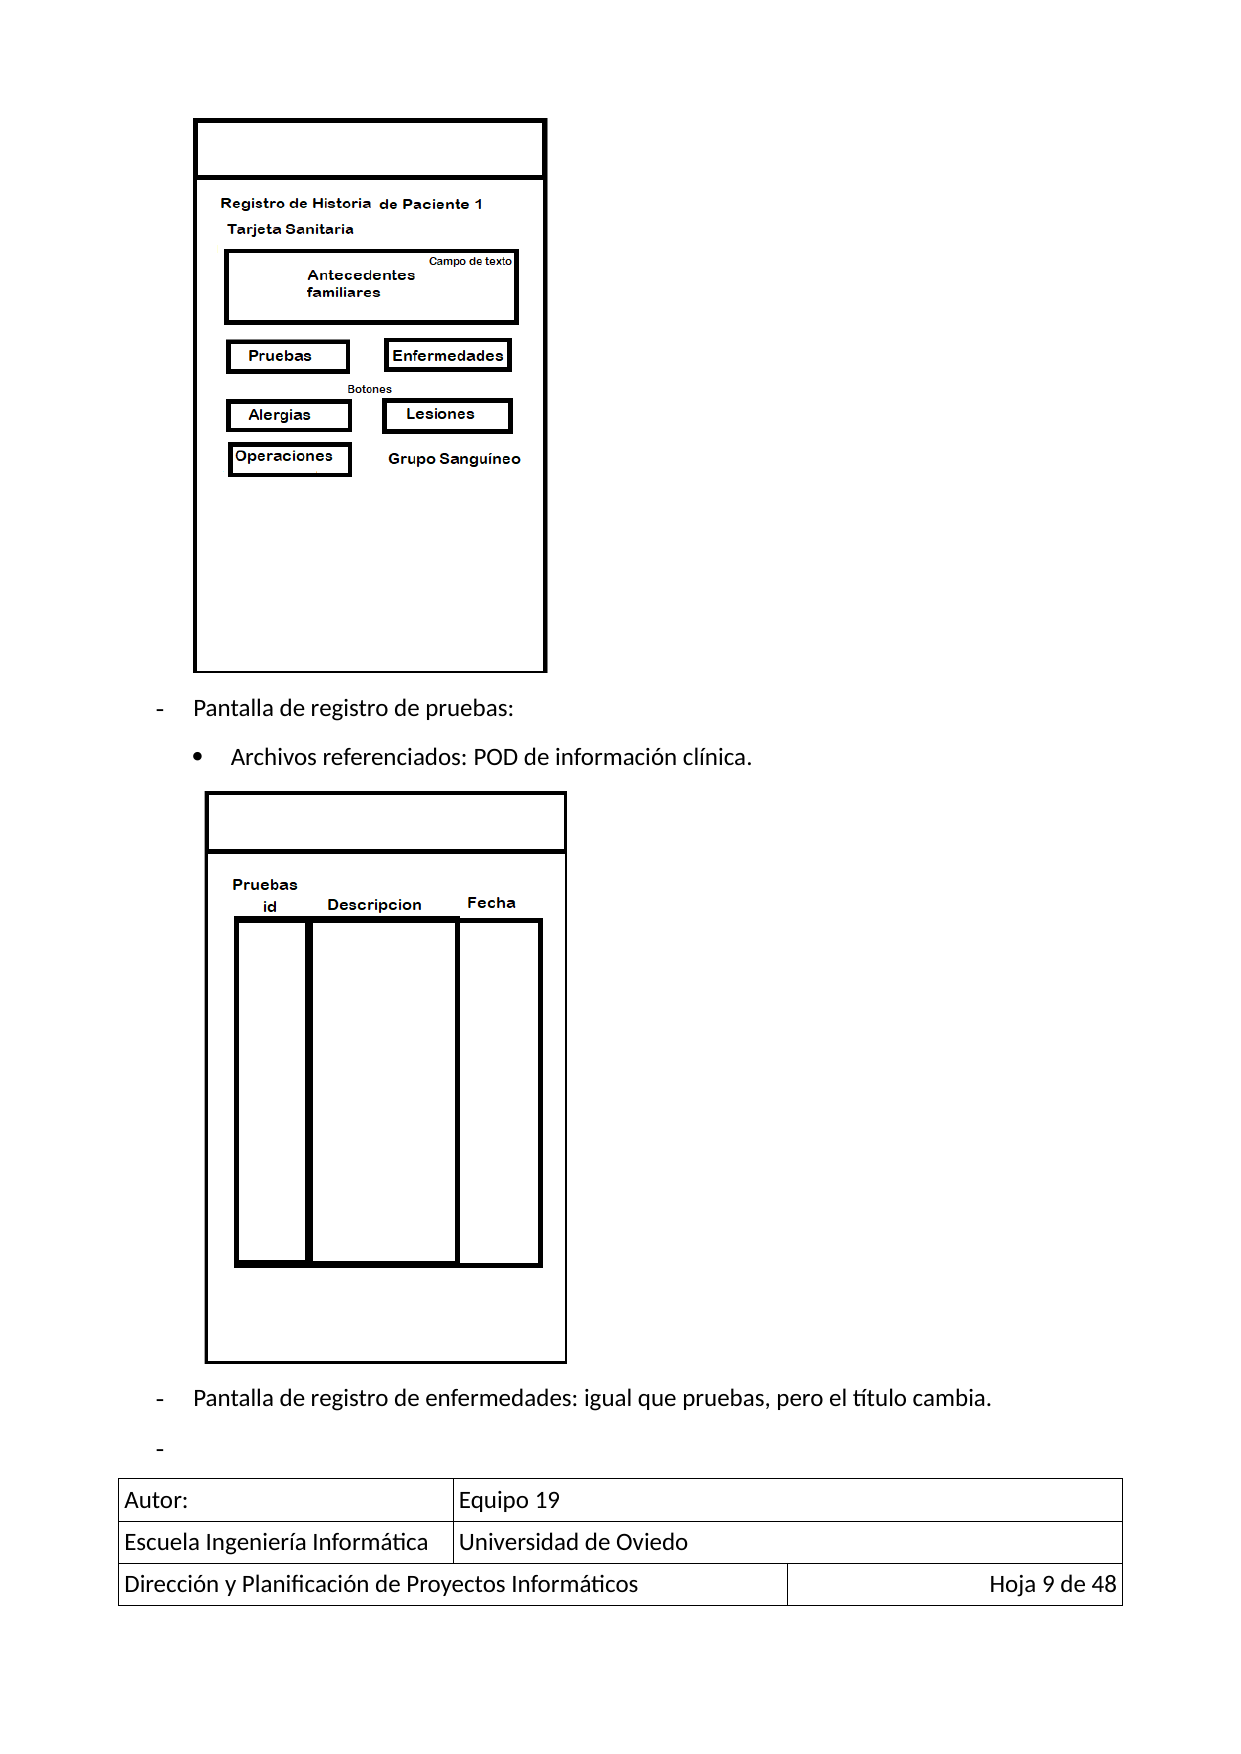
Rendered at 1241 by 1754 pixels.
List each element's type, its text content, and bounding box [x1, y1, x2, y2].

list Pantalla de registro de pruebas: [156, 692, 1122, 722]
list Pantalla de registro de enfermedades: igual que pruebas, pero el título cambia. [156, 1382, 1122, 1413]
list Archivos referenciados: POD de información clínica. [193, 741, 1122, 772]
picture [193, 118, 548, 673]
picture [204, 791, 567, 1364]
